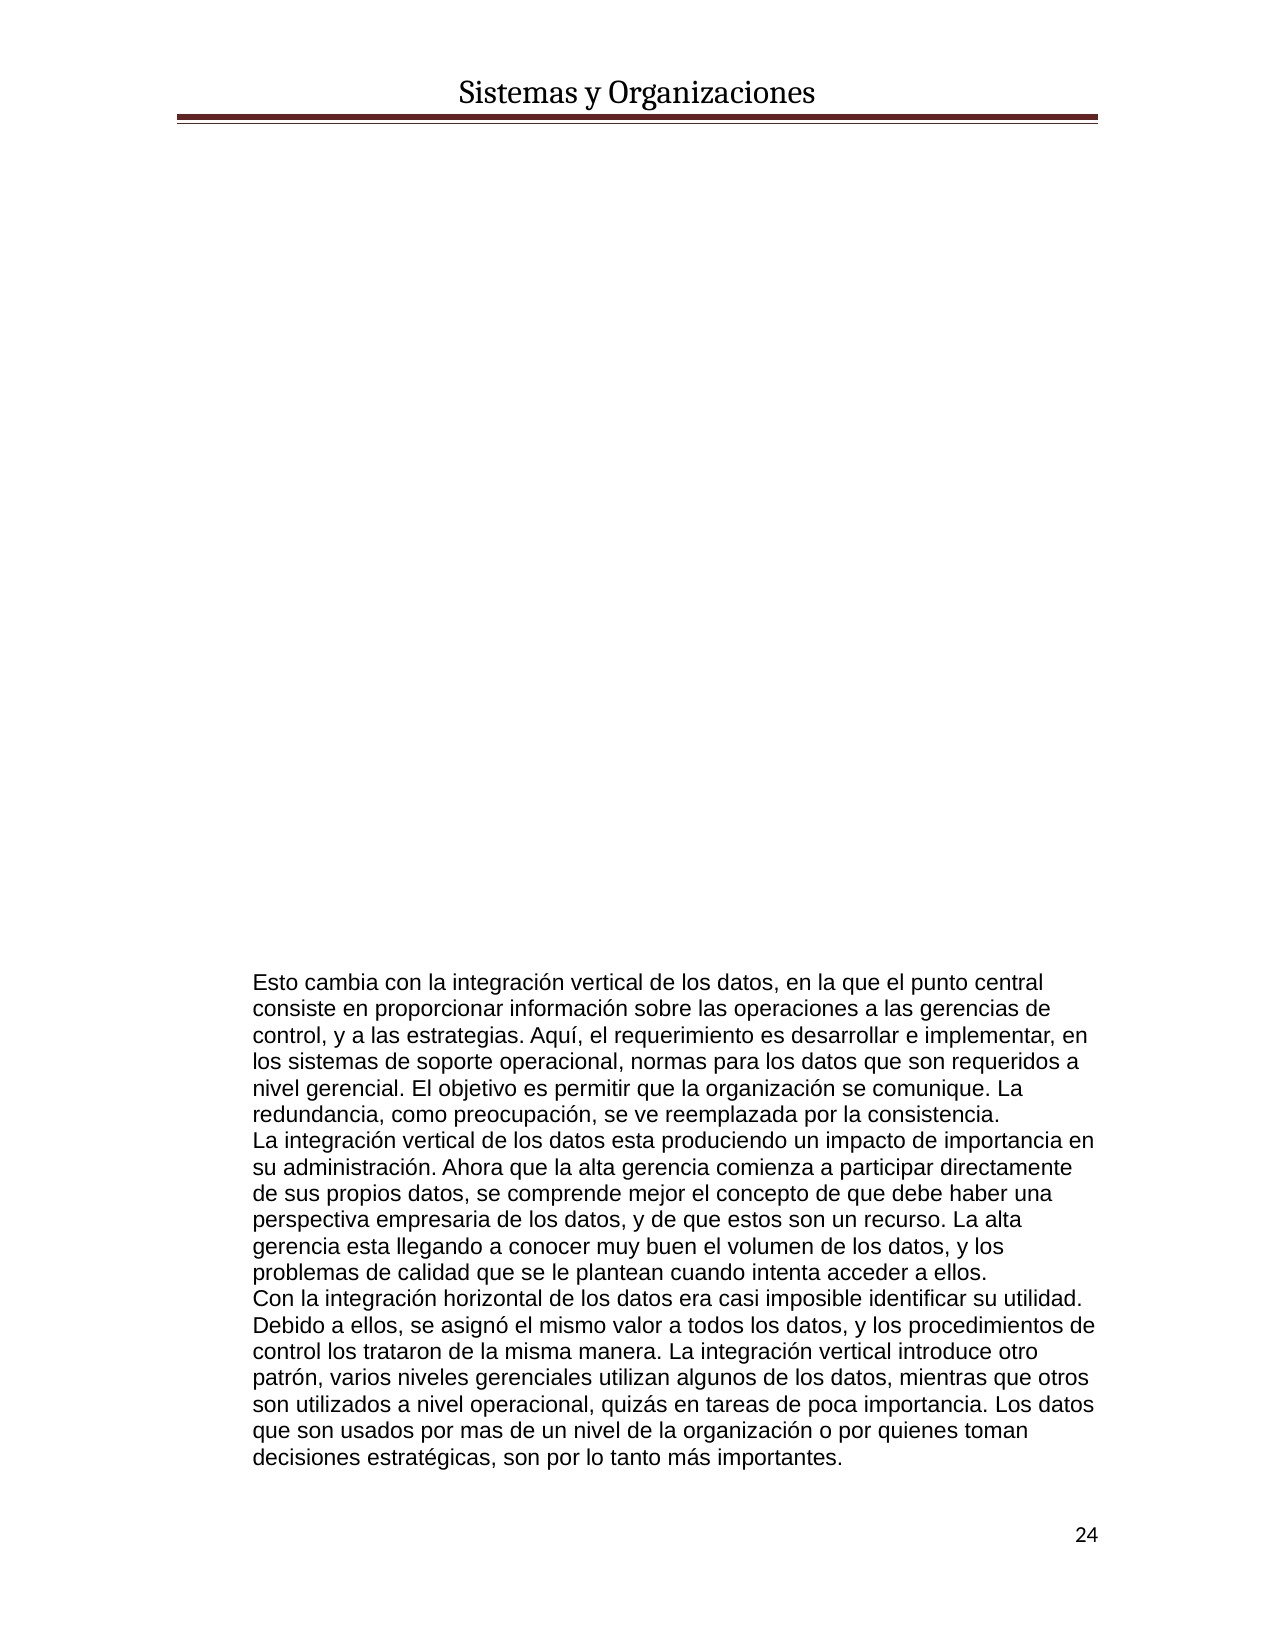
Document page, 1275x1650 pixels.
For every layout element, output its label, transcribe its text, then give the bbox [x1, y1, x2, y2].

list La integración vertical de los datos esta produciendo un impacto de importancia en su administración. Ahora que la alta gerencia comienza a participar directamente de sus propios datos, se comprende mejor el concepto de que debe haber una perspectiva empresaria de los datos, y de que estos son un recurso. La alta gerencia esta llegando a conocer muy buen el volumen de los datos, y los problemas de calidad que se le plantean cuando intenta acceder a ellos. [252, 1127, 1098, 1285]
list Con la integración horizontal de los datos era casi imposible identificar su utilidad. Debido a ellos, se asignó el mismo valor a todos los datos, y los procedimientos de control los trataron de la misma manera. La integración vertical introduce otro patrón, varios niveles gerenciales utilizan algunos de los datos, mientras que otros son utilizados a nivel operacional, quizás en tareas de poca importancia. Los datos que son usados por mas de un nivel de la organización o por quienes toman decisiones estratégicas, son por lo tanto más importantes. [252, 1285, 1098, 1470]
list Esto cambia con la integración vertical de los datos, en la que el punto central consiste en proporcionar información sobre las operaciones a las gerencias de control, y a las estrategias. Aquí, el requerimiento es desarrollar e implementar, en los sistemas de soporte operacional, normas para los datos que son requeridos a nivel gerencial. El objetivo es permitir que la organización se comunique. La redundancia, como preocupación, se ve reemplazada por la consistencia. [252, 969, 1098, 1127]
